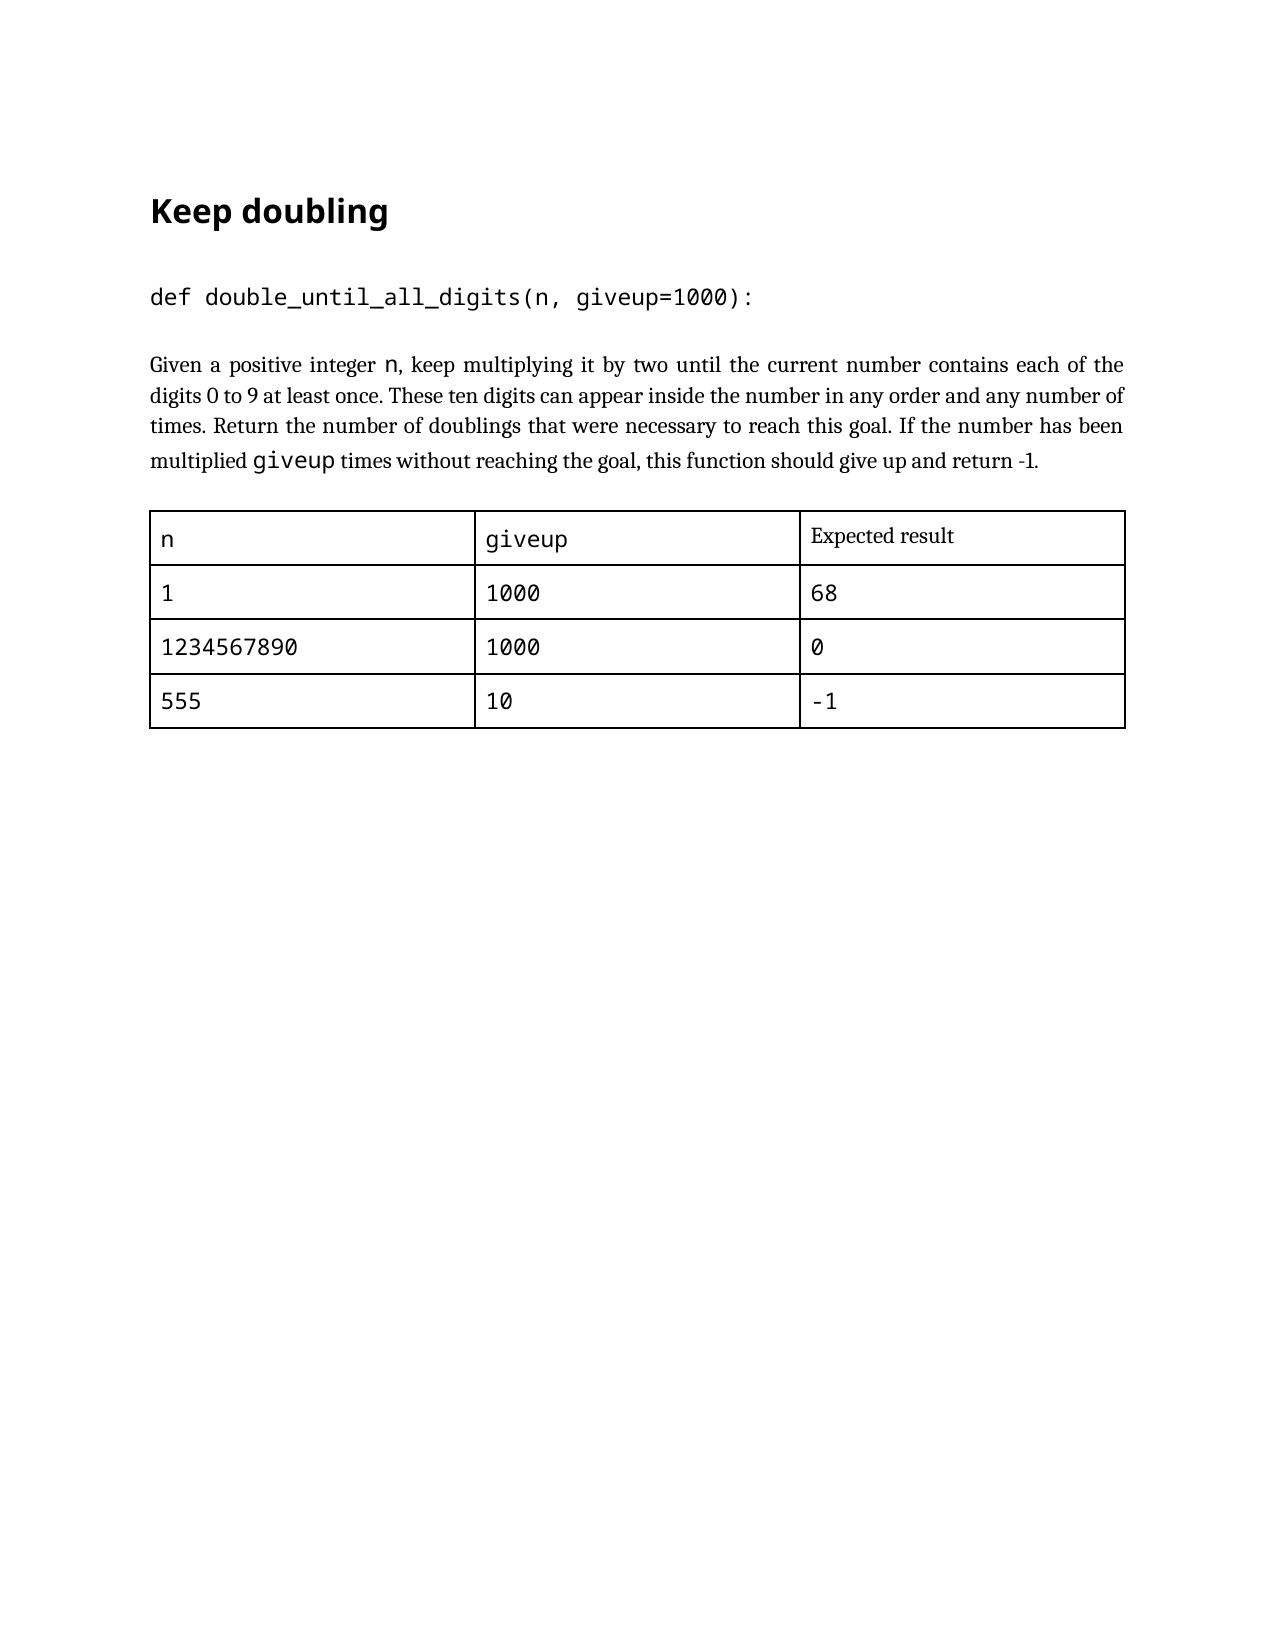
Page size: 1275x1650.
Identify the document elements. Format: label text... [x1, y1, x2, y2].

table_cell -1 [801, 675, 1124, 727]
table_cell 1 [151, 566, 474, 618]
text def double_until_all_digits(n, giveup=1000): [150, 281, 1125, 313]
table_header giveup [476, 512, 799, 564]
table_cell 0 [801, 620, 1124, 672]
table_cell 1000 [476, 566, 799, 618]
table_cell 68 [801, 566, 1124, 618]
table_cell 10 [476, 675, 799, 727]
table_cell 555 [151, 675, 474, 727]
table_cell 1000 [476, 620, 799, 672]
text Given a positive integer n, keep multiplying it by two until the current number contains each of the digits 0 to 9 at least once. These ten digits can appear inside the number in any order and any number of times. Return the number of doublings that were necessary to reach this goal. If the number has been multiplied giveup times without reaching the goal, this function should give up and return -1. [150, 347, 1125, 475]
table_header Expected result [801, 512, 1124, 564]
table_header n [151, 512, 474, 564]
table_cell 1234567890 [151, 620, 474, 672]
subtitle Keep doubling [150, 187, 1125, 233]
